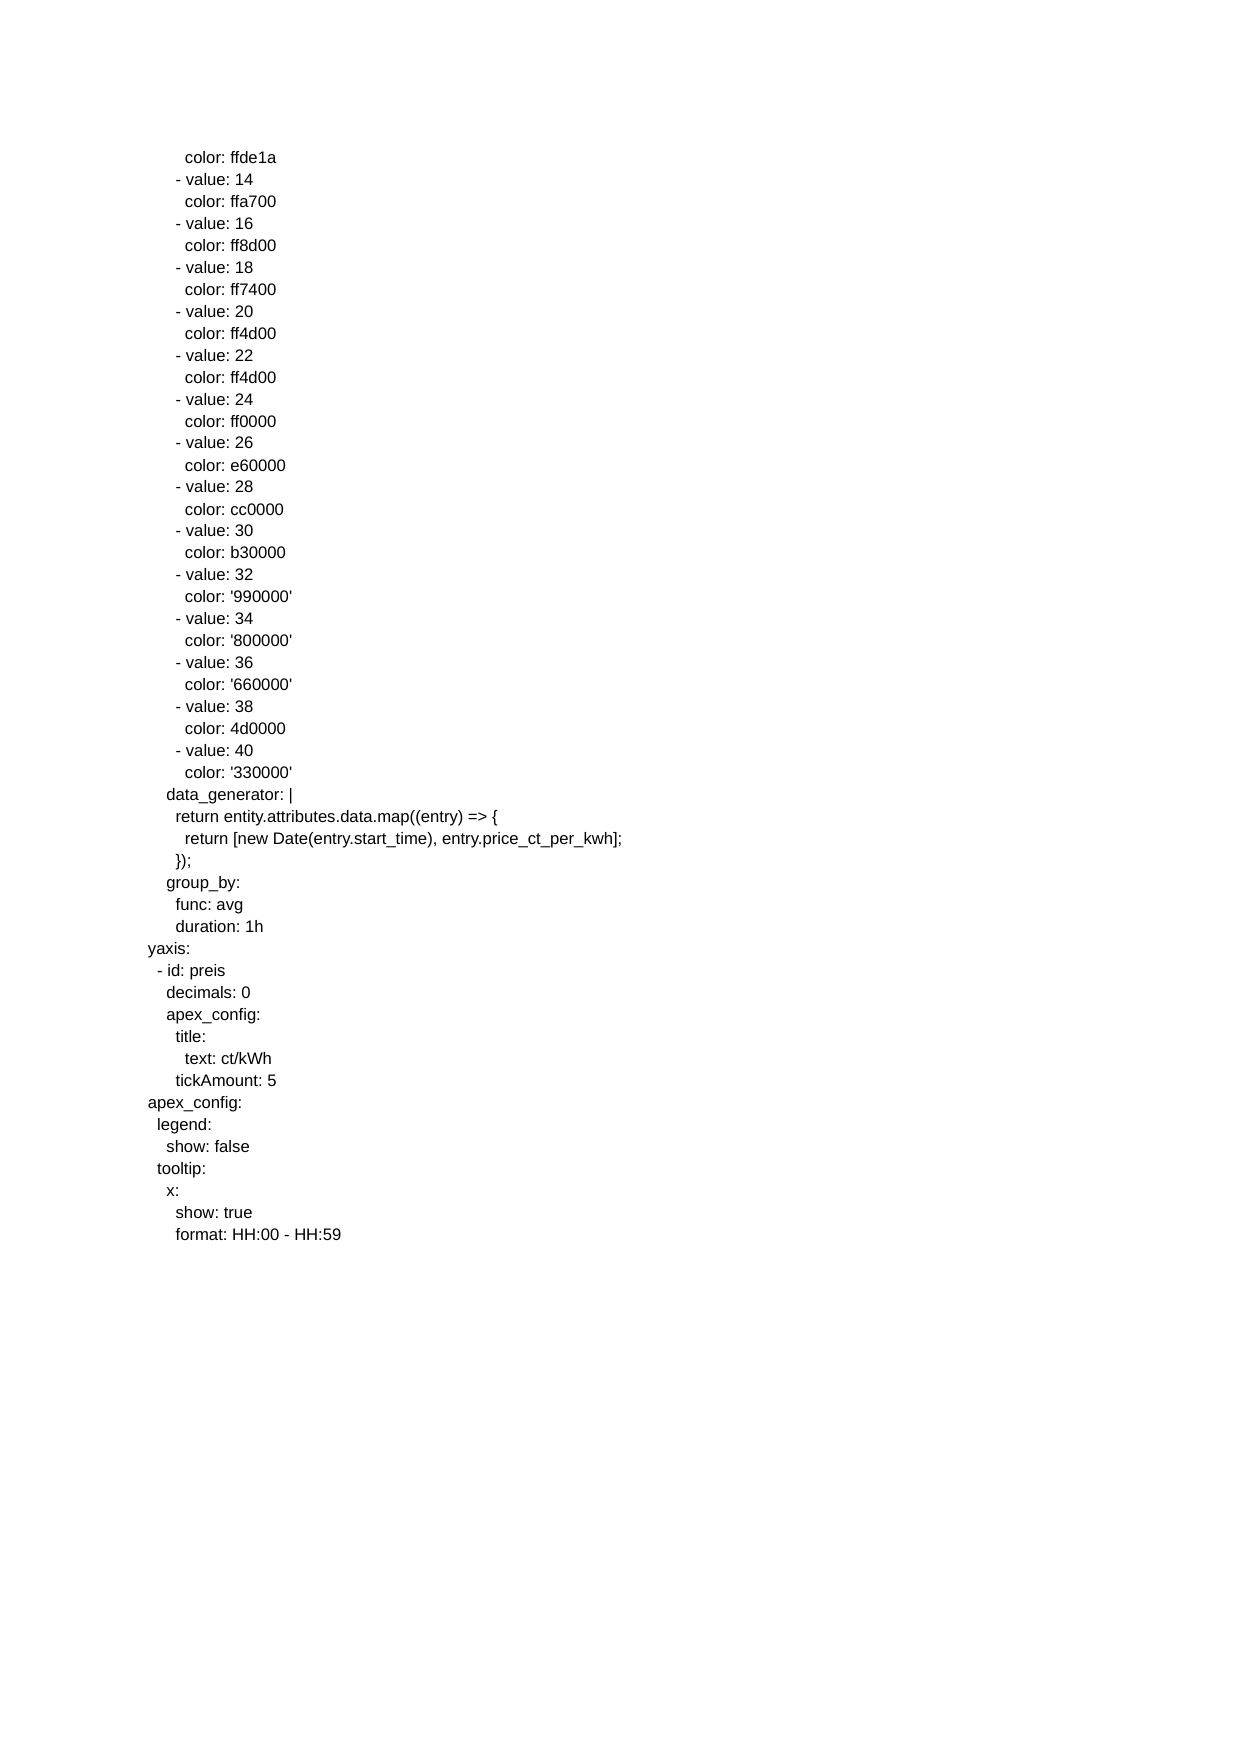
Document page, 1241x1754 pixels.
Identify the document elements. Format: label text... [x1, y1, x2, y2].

text yaxis: [148, 939, 1093, 958]
text color: ff4d00 [148, 367, 1093, 387]
text - value: 34 [148, 609, 1093, 628]
text group_by: [148, 873, 1093, 892]
text - value: 26 [148, 433, 1093, 452]
text return entity.attributes.data.map((entry) => { [148, 807, 1093, 826]
text }); [148, 851, 1093, 870]
text color: b30000 [148, 543, 1093, 562]
text tooltip: [148, 1159, 1093, 1178]
text color: '990000' [148, 587, 1093, 606]
text color: 4d0000 [148, 719, 1093, 738]
text - value: 20 [148, 301, 1093, 321]
text color: ffde1a [148, 148, 1093, 167]
text - value: 30 [148, 521, 1093, 540]
text show: false [148, 1137, 1093, 1156]
text - value: 36 [148, 653, 1093, 672]
text return [new Date(entry.start_time), entry.price_ct_per_kwh]; [148, 829, 1093, 848]
text - value: 16 [148, 213, 1093, 233]
text decimals: 0 [148, 983, 1093, 1002]
text color: e60000 [148, 455, 1093, 474]
text - value: 38 [148, 697, 1093, 716]
text apex_config: [148, 1093, 1093, 1112]
text text: ct/kWh [148, 1049, 1093, 1068]
text apex_config: [148, 1005, 1093, 1024]
text - value: 32 [148, 565, 1093, 584]
text tickAmount: 5 [148, 1071, 1093, 1090]
text - value: 14 [148, 169, 1093, 189]
text color: cc0000 [148, 499, 1093, 518]
text color: ff8d00 [148, 236, 1093, 255]
text - value: 40 [148, 741, 1093, 760]
text - value: 24 [148, 389, 1093, 408]
text legend: [148, 1115, 1093, 1134]
text data_generator: | [148, 785, 1093, 804]
text color: ffa700 [148, 192, 1093, 211]
text color: ff4d00 [148, 323, 1093, 343]
text color: '800000' [148, 631, 1093, 650]
text title: [148, 1027, 1093, 1046]
text - value: 18 [148, 257, 1093, 277]
text func: avg [148, 895, 1093, 914]
text - value: 22 [148, 345, 1093, 364]
text show: true [148, 1203, 1093, 1222]
text - id: preis [148, 961, 1093, 980]
text color: '330000' [148, 763, 1093, 782]
text x: [148, 1181, 1093, 1200]
text color: ff0000 [148, 411, 1093, 431]
text color: '660000' [148, 675, 1093, 694]
text duration: 1h [148, 917, 1093, 936]
text - value: 28 [148, 477, 1093, 496]
text color: ff7400 [148, 279, 1093, 299]
text format: HH:00 - HH:59 [148, 1224, 1093, 1244]
